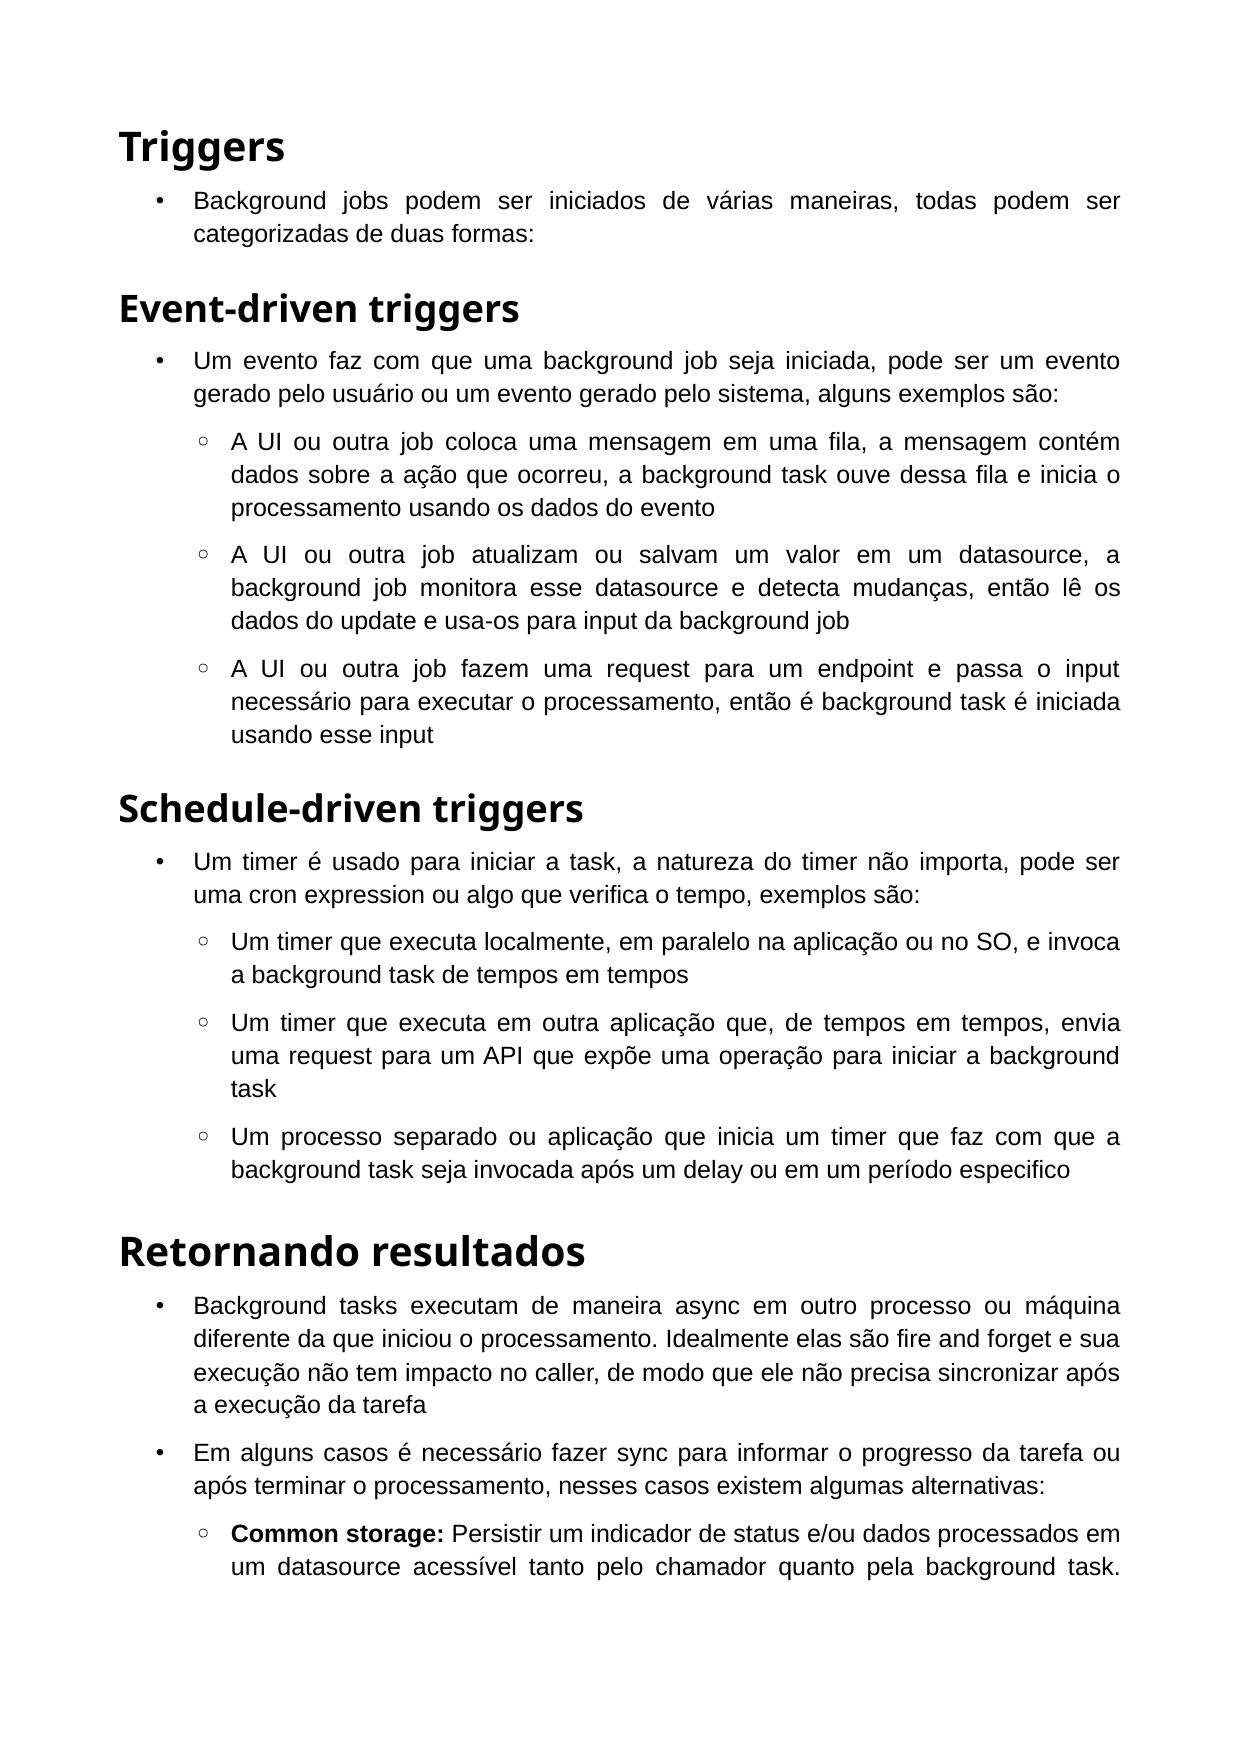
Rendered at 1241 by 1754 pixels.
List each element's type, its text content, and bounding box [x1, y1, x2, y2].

subtitle Triggers [118, 118, 1122, 174]
list Um processo separado ou aplicação que inicia um timer que faz com que a background task seja invocada após um delay ou em um período especifico [193, 1122, 1122, 1183]
list Um evento faz com que uma background job seja iniciada, pode ser um evento gerado pelo usuário ou um evento gerado pelo sistema, alguns exemplos são: [156, 346, 1122, 408]
list A UI ou outra job atualizam ou salvam um valor em um datasource, a background job monitora esse datasource e detecta mudanças, então lê os dados do update e usa-os para input da background job [193, 540, 1122, 635]
list Um timer que executa localmente, em paralelo na aplicação ou no SO, e invoca a background task de tempos em tempos [193, 927, 1122, 989]
list A UI ou outra job coloca uma mensagem em uma fila, a mensagem contém dados sobre a ação que ocorreu, a background task ouve dessa fila e inicia o processamento usando os dados do evento [193, 426, 1122, 521]
list Common storage: Persistir um indicador de status e/ou dados processados em um datasource acessível tanto pelo chamador quanto pela background task. [193, 1519, 1122, 1581]
list Em alguns casos é necessário fazer sync para informar o progresso da tarefa ou após terminar o processamento, nesses casos existem algumas alternativas: [156, 1438, 1122, 1500]
subtitle Retornando resultados [118, 1223, 1122, 1279]
subtitle Schedule-driven triggers [118, 782, 1122, 834]
list Background jobs podem ser iniciados de várias maneiras, todas podem ser categorizadas de duas formas: [156, 186, 1122, 248]
list Background tasks executam de maneira async em outro processo ou máquina diferente da que iniciou o processamento. Idealmente elas são fire and forget e sua execução não tem impacto no caller, de modo que ele não precisa sincronizar após a execução da tarefa [156, 1291, 1122, 1419]
list Um timer que executa em outra aplicação que, de tempos em tempos, envia uma request para um API que expõe uma operação para iniciar a background task [193, 1008, 1122, 1103]
list Um timer é usado para iniciar a task, a natureza do timer não importa, pode ser uma cron expression ou algo que verifica o tempo, exemplos são: [156, 846, 1122, 908]
subtitle Event-driven triggers [118, 282, 1122, 333]
list A UI ou outra job fazem uma request para um endpoint e passa o input necessário para executar o processamento, então é background task é iniciada usando esse input [193, 654, 1122, 749]
